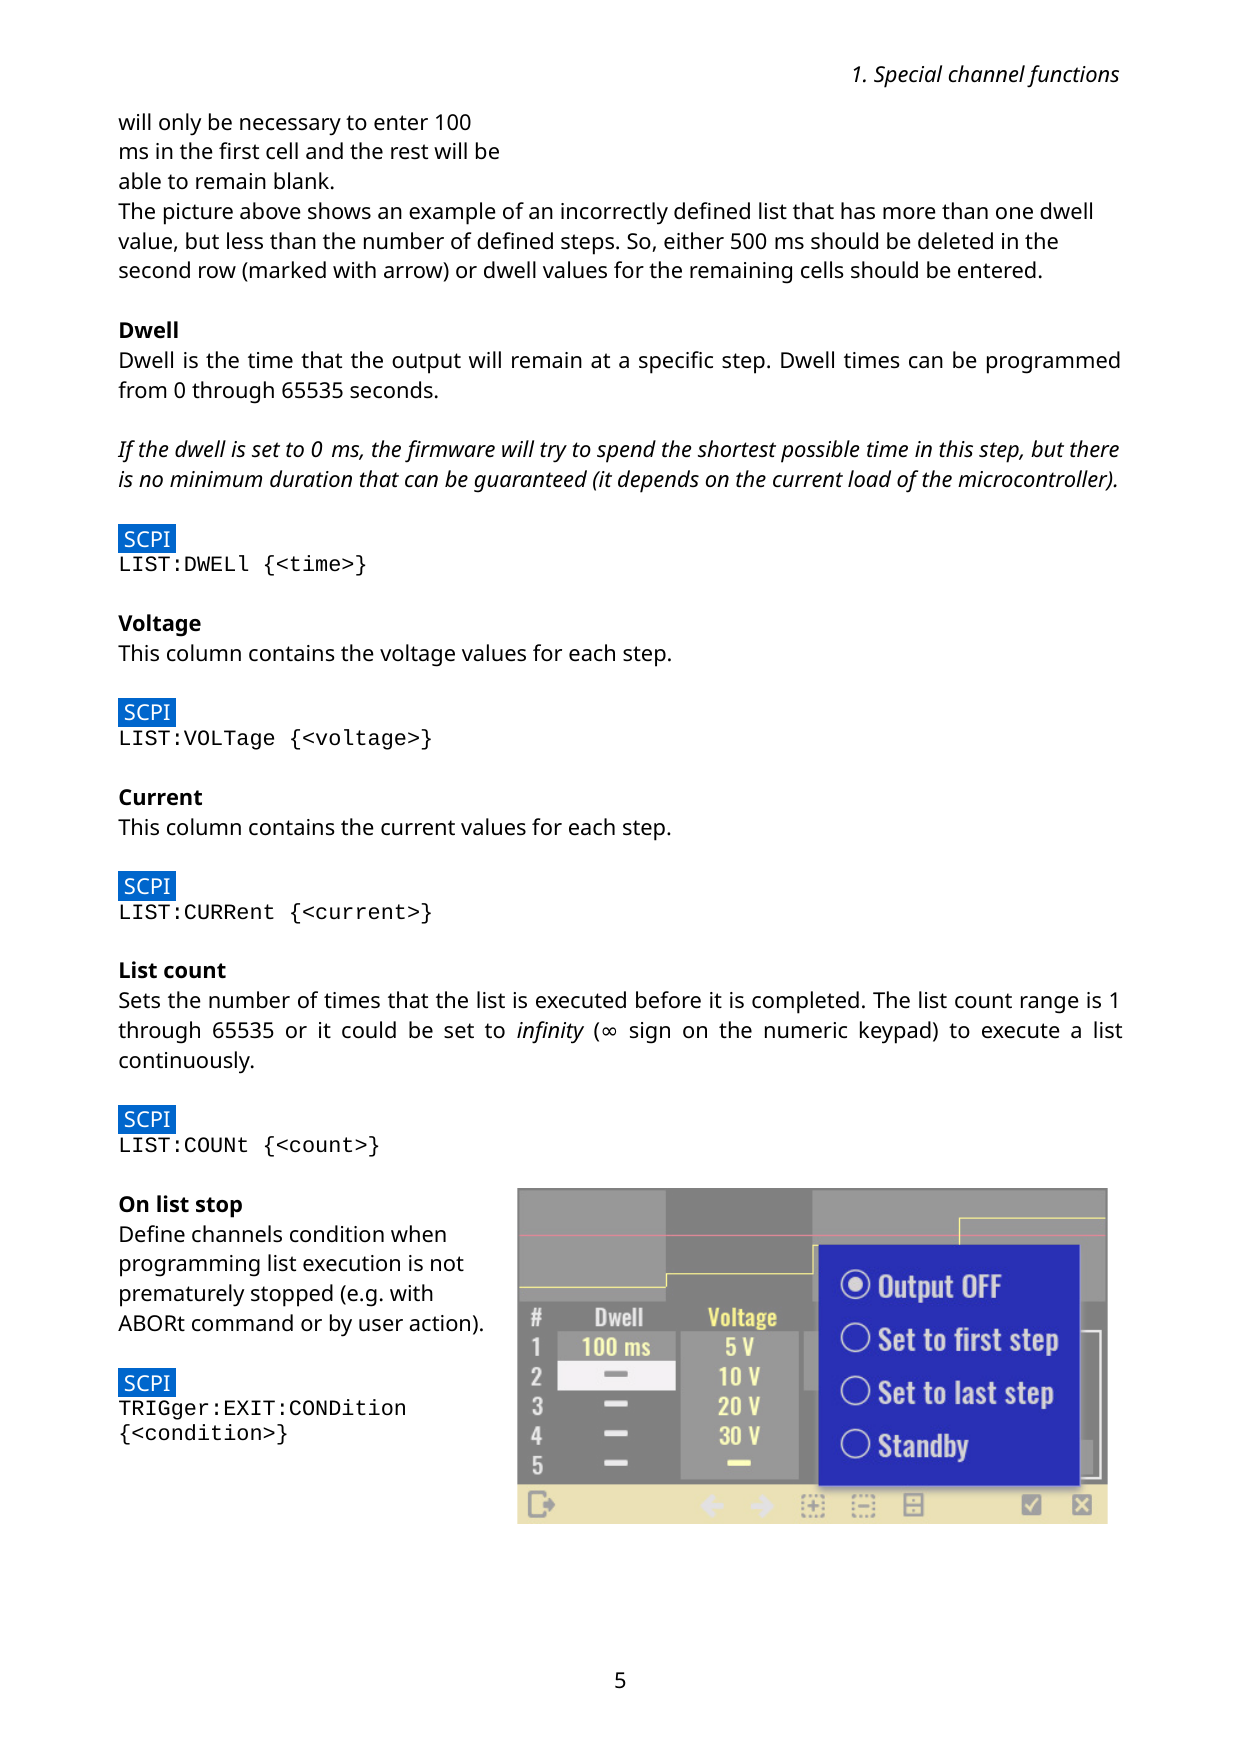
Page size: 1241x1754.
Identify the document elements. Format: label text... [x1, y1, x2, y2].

table_header On list stop Define channels condition when programming list execution is not prematurely stopped (e.g. with ABORt command or by user action). SCPI TRIGger:EXIT:CONDition {<condition>} [118, 1189, 502, 1541]
table_header [502, 107, 1123, 196]
table_header will only be necessary to enter 100 ms in the first cell and the rest will be able to remain blank. [118, 107, 502, 196]
table_cell The picture above shows an example of an incorrectly defined list that has more than one dwell value, but less than the number of defined steps. So, either 500 ms should be deleted in the second row (marked with arrow) or dwell values for the remaining cells should be entered. Dwell Dwell is the time that the output will remain at a specific step. Dwell times can be programmed from 0 through 65535 seconds. If the dwell is set to 0 ms, the firmware will try to spend the shortest possible time in this step, but there is no minimum duration that can be guaranteed (it depends on the current load of the microcontroller). SCPI LIST:DWELl {<time>} Voltage This column contains the voltage values for each step. SCPI LIST:VOLTage {<voltage>} Current This column contains the current values for each step. SCPI LIST:CURRent {<current>} List count Sets the number of times that the list is executed before it is completed. The list count range is 1 through 65535 or it could be set to infinity (∞ sign on the numeric keypad) to execute a list continuously. SCPI LIST:COUNt {<count>} [118, 196, 1123, 1159]
table_header [502, 1189, 1123, 1541]
picture [517, 1188, 1108, 1524]
